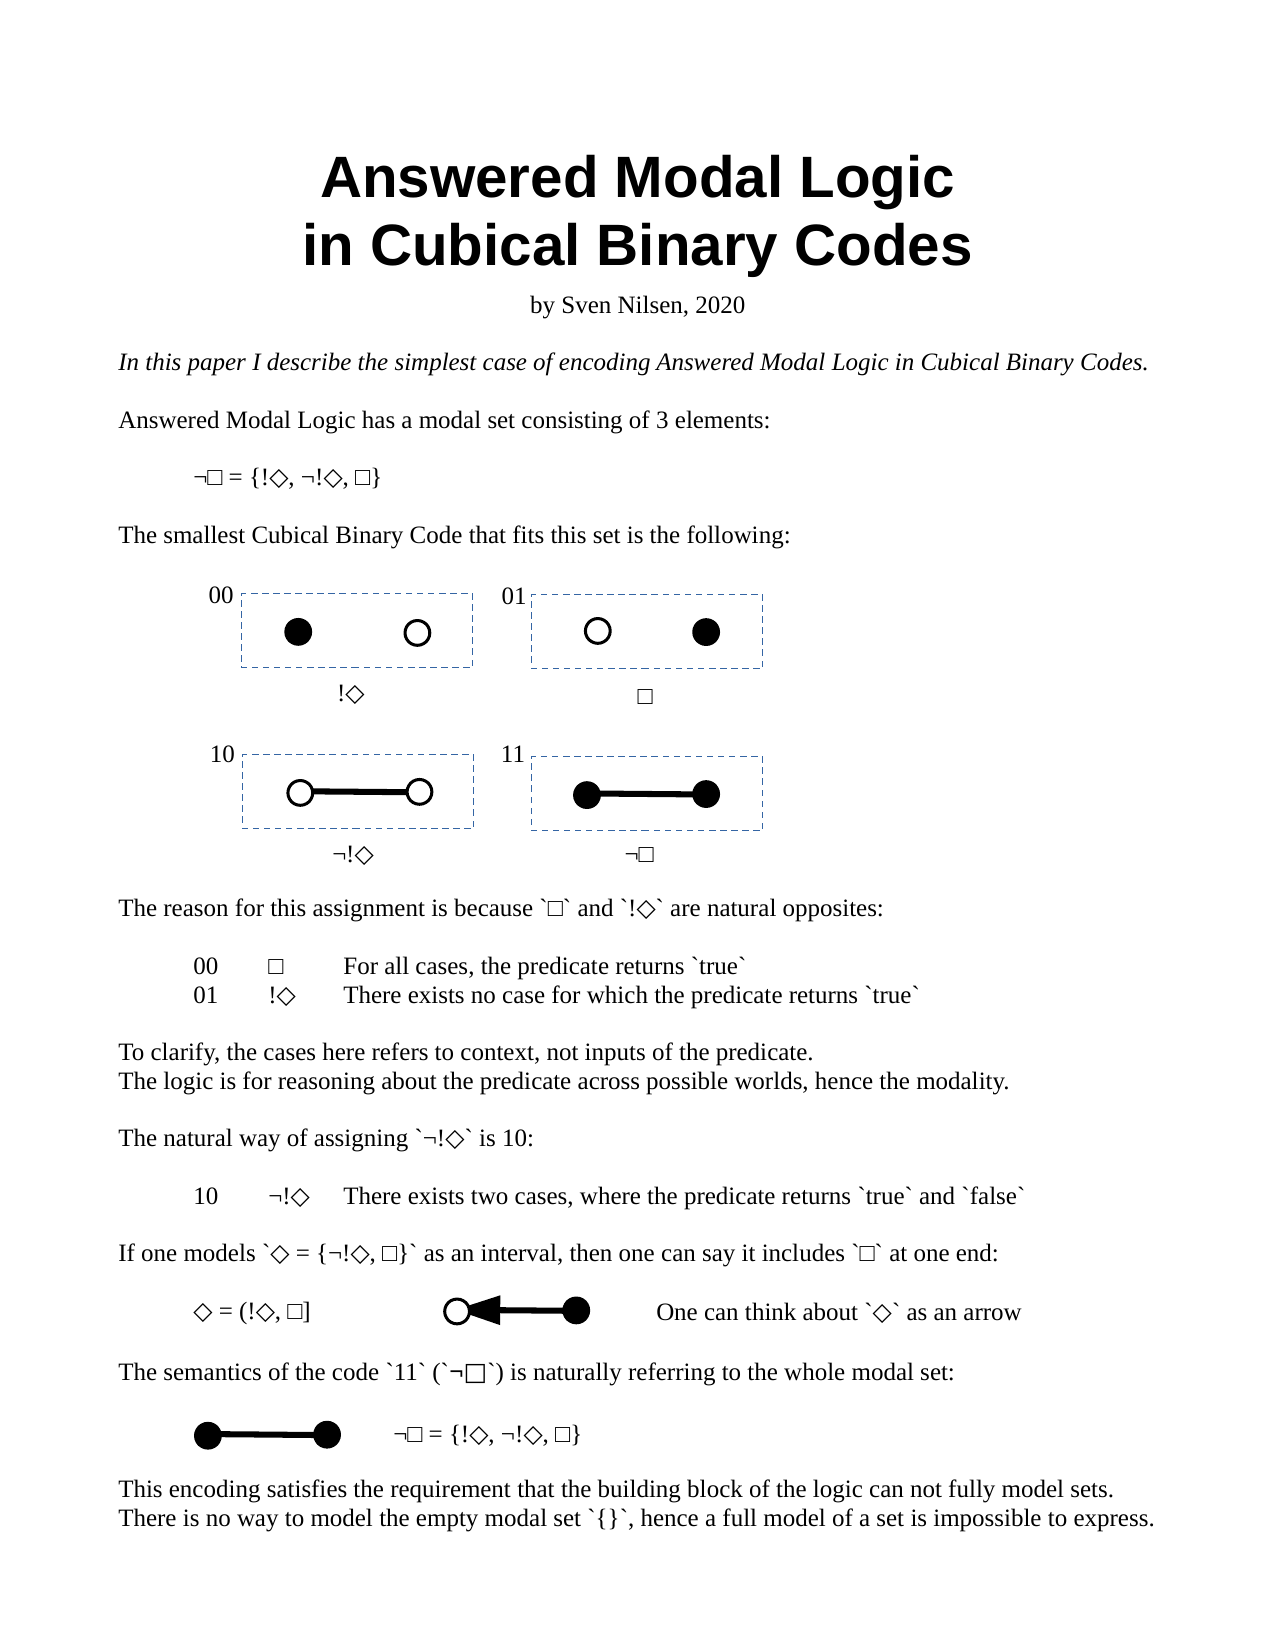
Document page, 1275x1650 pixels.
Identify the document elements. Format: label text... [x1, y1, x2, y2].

text ◇ = (!◇, □] [463, 1316, 496, 1325]
text This encoding satisfies the requirement that the building block of the logic can not fully model sets. [118, 1474, 1157, 1503]
text 10 ¬!◇ There exists two cases, where the predicate returns `true` and `false` [118, 1181, 1157, 1210]
text ¬□ = {!◇, ¬!◇, □} [118, 462, 1157, 491]
text To clarify, the cases here refers to context, not inputs of the predicate. [118, 1037, 1157, 1066]
text ◇ = (!◇, □] [501, 1296, 572, 1307]
text ◇ = (!◇, □] [118, 1296, 495, 1325]
text Answered Modal Logic has a modal set consisting of 3 elements: [118, 405, 1157, 433]
text 01 !◇ There exists no case for which the predicate returns `true` [118, 980, 1157, 1008]
text If one models `◇ = {¬!◇, □}` as an interval, then one can say it includes `□` at one end: [118, 1238, 1157, 1267]
text by Sven Nilsen, 2020 [118, 290, 1157, 318]
text In this paper I describe the simplest case of encoding Answered Modal Logic in Cubical Binary Codes. [118, 347, 1157, 376]
text ◇ = (!◇, □] [579, 1296, 1157, 1325]
text There is no way to model the empty modal set `{}`, hence a full model of a set is impossible to express. [118, 1503, 1157, 1531]
text The reason for this assignment is because `□` and `!◇` are natural opposites: [118, 893, 1157, 922]
text The logic is for reasoning about the predicate across possible worlds, hence the modality. [118, 1066, 1157, 1095]
text The natural way of assigning `¬!◇` is 10: [118, 1123, 1157, 1152]
text The smallest Cubical Binary Code that fits this set is the following: [118, 520, 1157, 548]
text ◇ = (!◇, □] [501, 1314, 573, 1325]
title Answered Modal Logic in Cubical Binary Codes [118, 143, 1157, 277]
text The semantics of the code `11` (`¬□`) is naturally referring to the whole modal set: [118, 1353, 1157, 1388]
text 00 □ For all cases, the predicate returns `true` [118, 951, 1157, 980]
